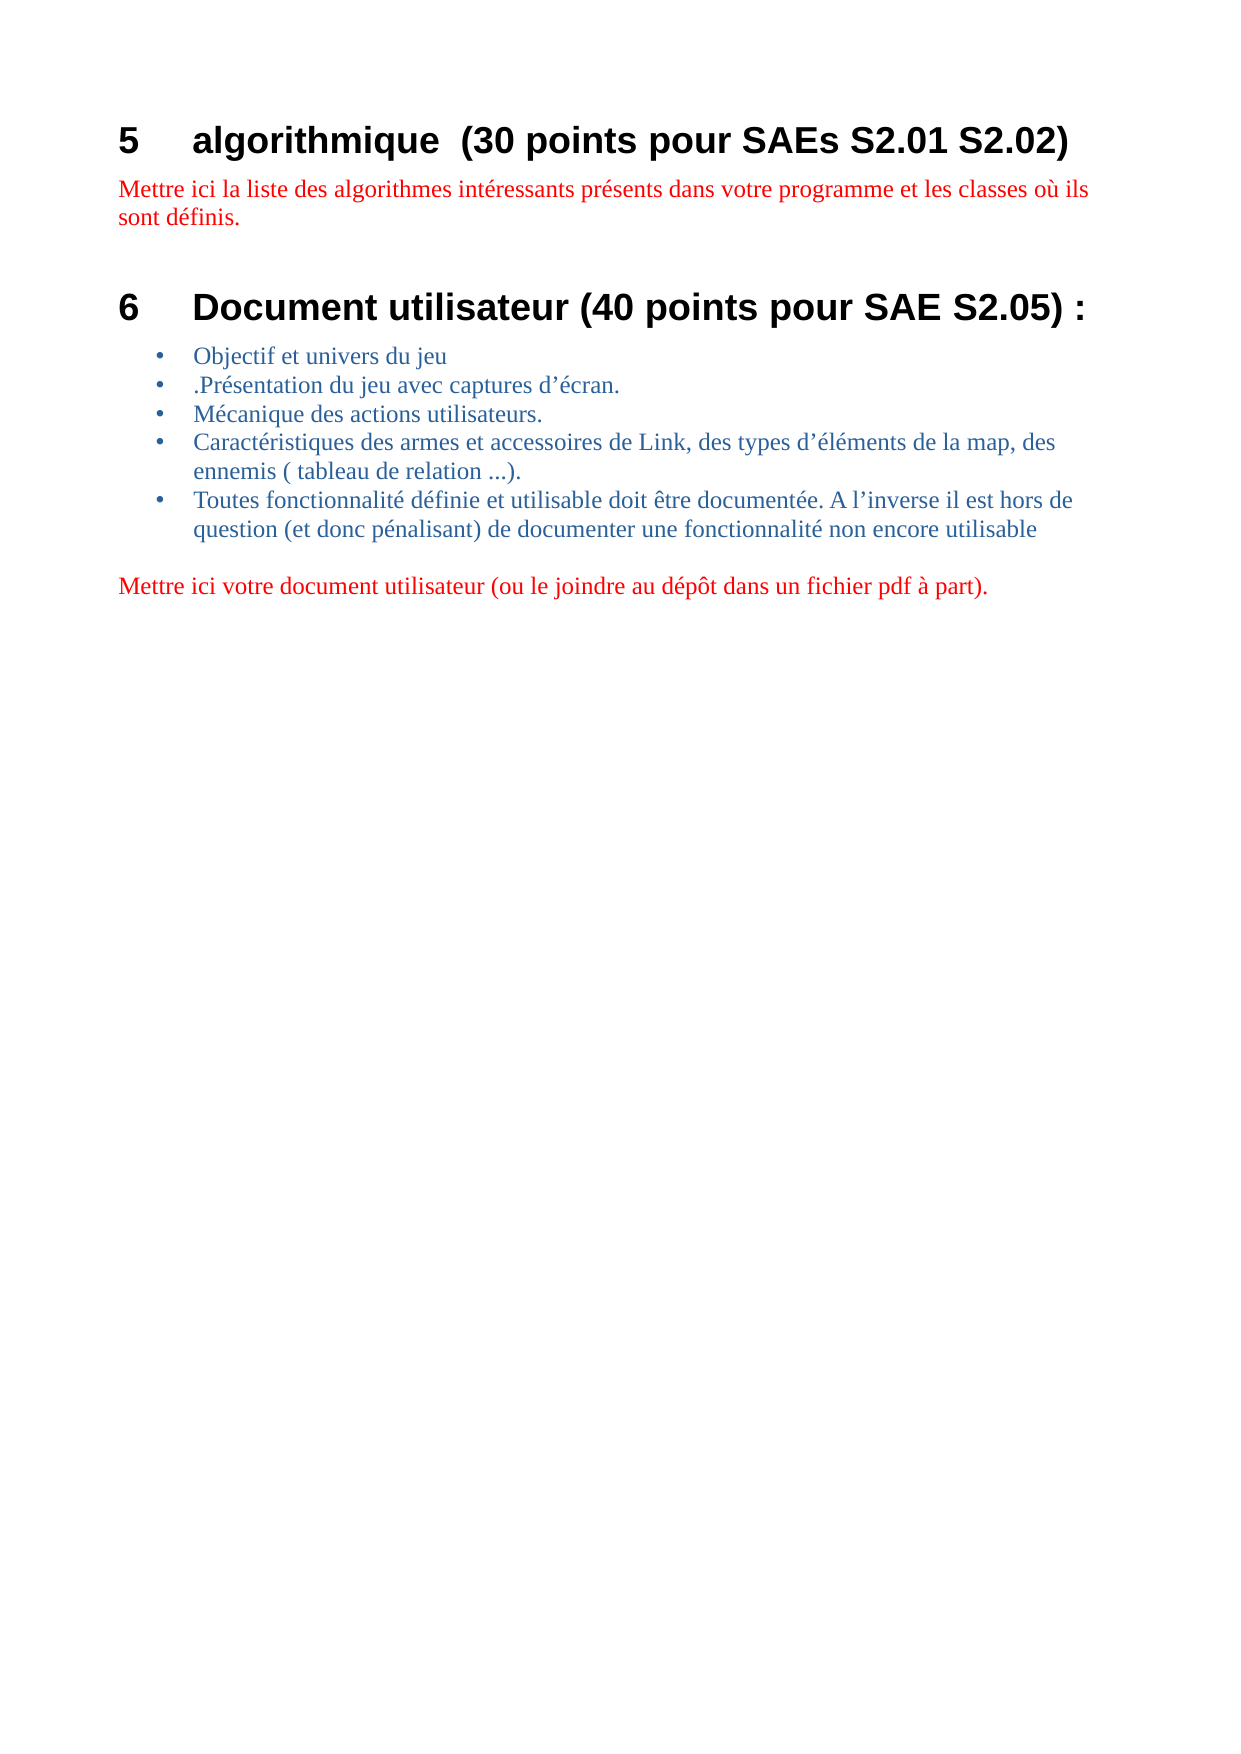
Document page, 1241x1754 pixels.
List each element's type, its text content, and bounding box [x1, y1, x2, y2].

list Toutes fonctionnalité définie et utilisable doit être documentée. A l’inverse il est hors de question (et donc pénalisant) de documenter une fonctionnalité non encore utilisable [156, 485, 1122, 542]
list Mécanique des actions utilisateurs. [156, 399, 1122, 427]
text Mettre ici votre document utilisateur (ou le joindre au dépôt dans un fichier pdf à part). [118, 571, 1122, 600]
list Objectif et univers du jeu [156, 341, 1122, 370]
text Mettre ici la liste des algorithmes intéressants présents dans votre programme et les classes où ils sont définis. [118, 174, 1122, 231]
list Caractéristiques des armes et accessoires de Link, des types d’éléments de la map, des ennemis ( tableau de relation ...). [156, 427, 1122, 485]
subtitle Document utilisateur (40 points pour SAE S2.05) : [118, 285, 1122, 329]
subtitle algorithmique (30 points pour SAEs S2.01 S2.02) [118, 118, 1122, 161]
list .Présentation du jeu avec captures d’écran. [156, 370, 1122, 399]
